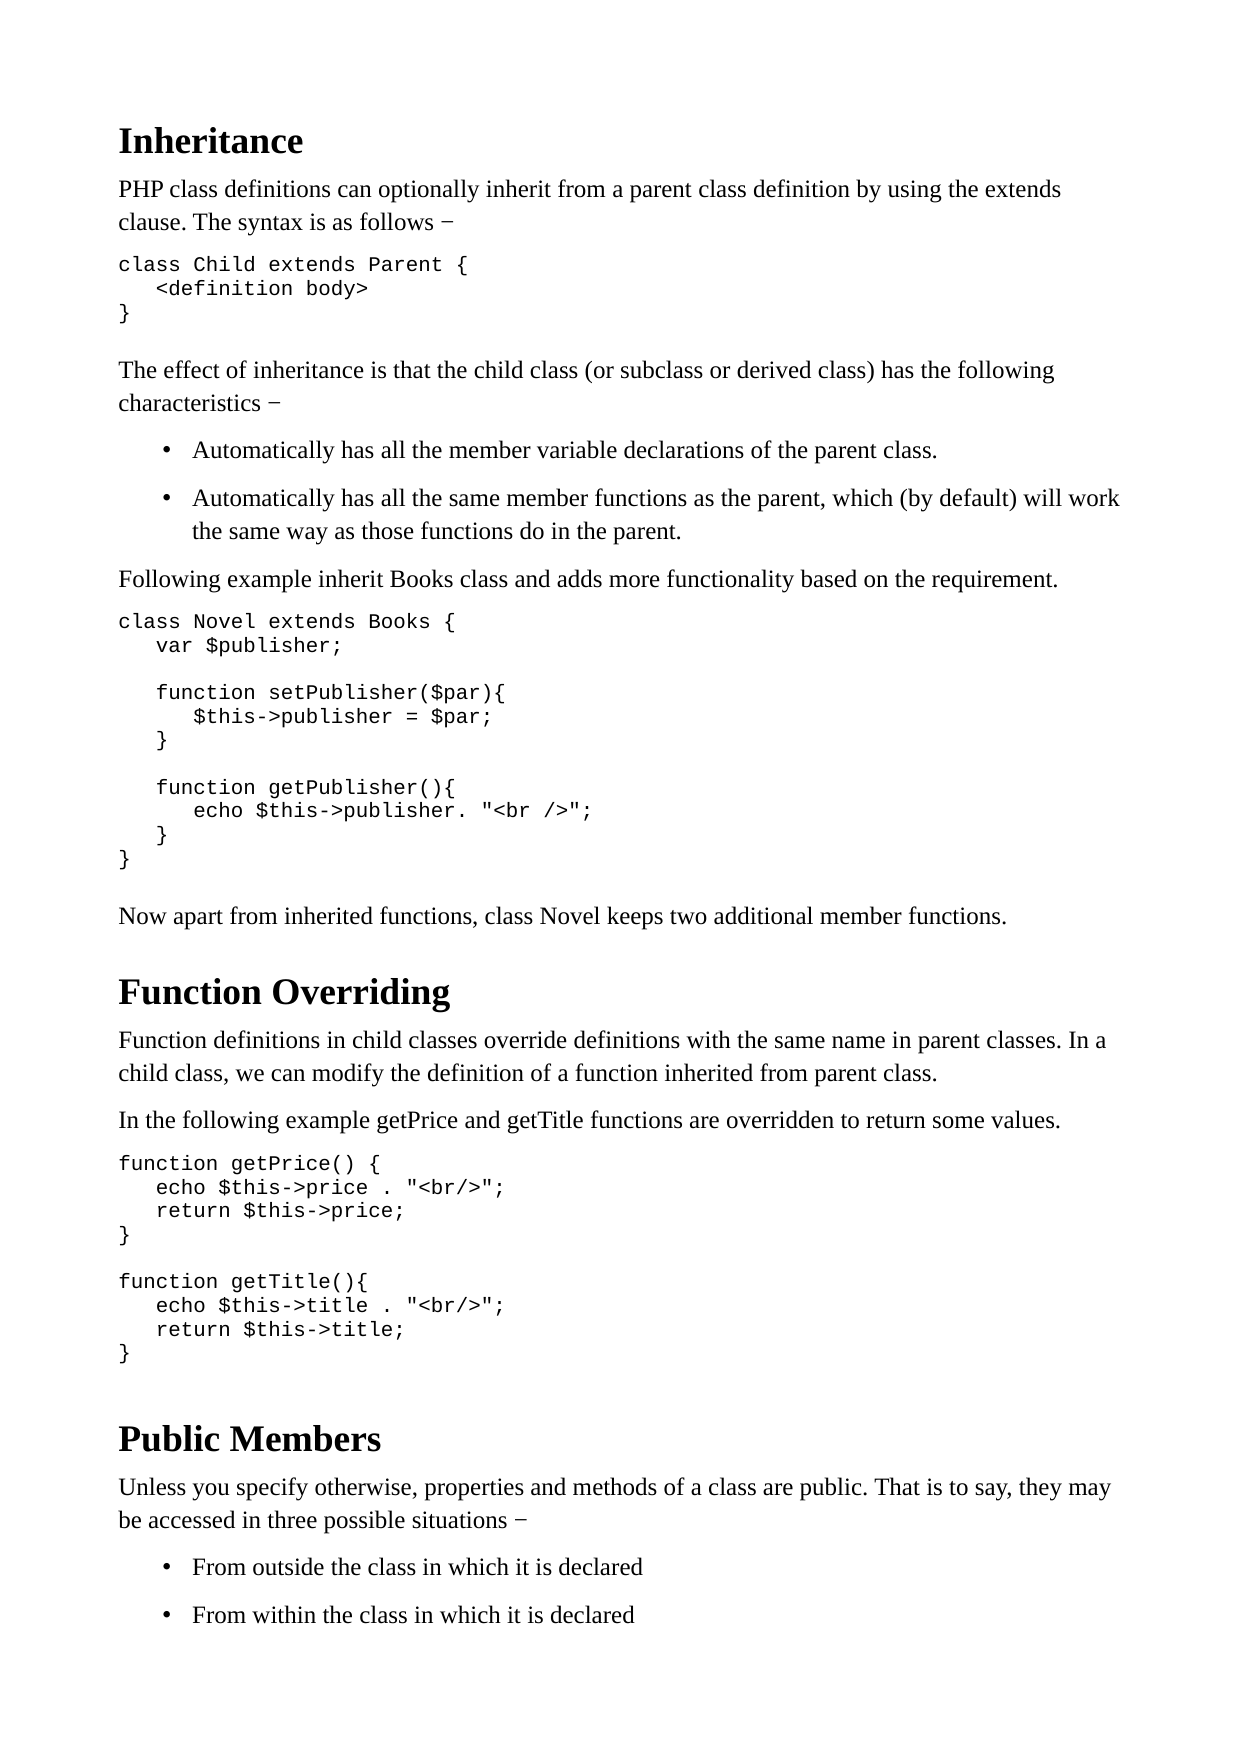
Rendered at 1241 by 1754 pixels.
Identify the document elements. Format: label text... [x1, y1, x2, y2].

list From within the class in which it is declared [162, 1600, 1122, 1629]
text } [118, 1224, 1122, 1248]
text } [118, 729, 1122, 753]
subtitle Inheritance [118, 118, 1122, 161]
text The effect of inheritance is that the child class (or subclass or derived class) has the following characteristics − [118, 355, 1122, 417]
text PHP class definitions can optionally inherit from a parent class definition by using the extends clause. The syntax is as follows − [118, 174, 1122, 236]
list Automatically has all the same member functions as the parent, which (by default) will work the same way as those functions do in the parent. [162, 483, 1122, 545]
text return $this->price; [118, 1200, 1122, 1224]
text In the following example getPrice and getTitle functions are overridden to return some values. [118, 1106, 1122, 1134]
text } [118, 824, 1122, 848]
text return $this->title; [118, 1319, 1122, 1342]
text } [118, 848, 1122, 871]
text <definition body> [118, 278, 1122, 302]
text function setPublisher($par){ [118, 682, 1122, 706]
text function getPrice() { [118, 1153, 1122, 1177]
text Function definitions in child classes override definitions with the same name in parent classes. In a child class, we can modify the definition of a function inherited from parent class. [118, 1025, 1122, 1087]
text Now apart from inherited functions, class Novel keeps two additional member functions. [118, 901, 1122, 929]
text class Novel extends Books { [118, 611, 1122, 635]
text echo $this->publisher. "<br />"; [118, 800, 1122, 824]
text Following example inherit Books class and adds more functionality based on the requirement. [118, 564, 1122, 592]
text function getPublisher(){ [118, 777, 1122, 800]
text class Child extends Parent { [118, 254, 1122, 278]
list From outside the class in which it is declared [162, 1552, 1122, 1581]
text Unless you specify otherwise, properties and methods of a class are public. That is to say, they may be accessed in three possible situations − [118, 1472, 1122, 1534]
text } [118, 1342, 1122, 1366]
subtitle Function Overriding [118, 969, 1122, 1012]
text function getTitle(){ [118, 1271, 1122, 1295]
text echo $this->title . "<br/>"; [118, 1295, 1122, 1319]
list Automatically has all the member variable declarations of the parent class. [162, 435, 1122, 464]
text $this->publisher = $par; [118, 706, 1122, 729]
subtitle Public Members [118, 1416, 1122, 1459]
text var $publisher; [118, 635, 1122, 658]
text echo $this->price . "<br/>"; [118, 1177, 1122, 1200]
text } [118, 302, 1122, 325]
